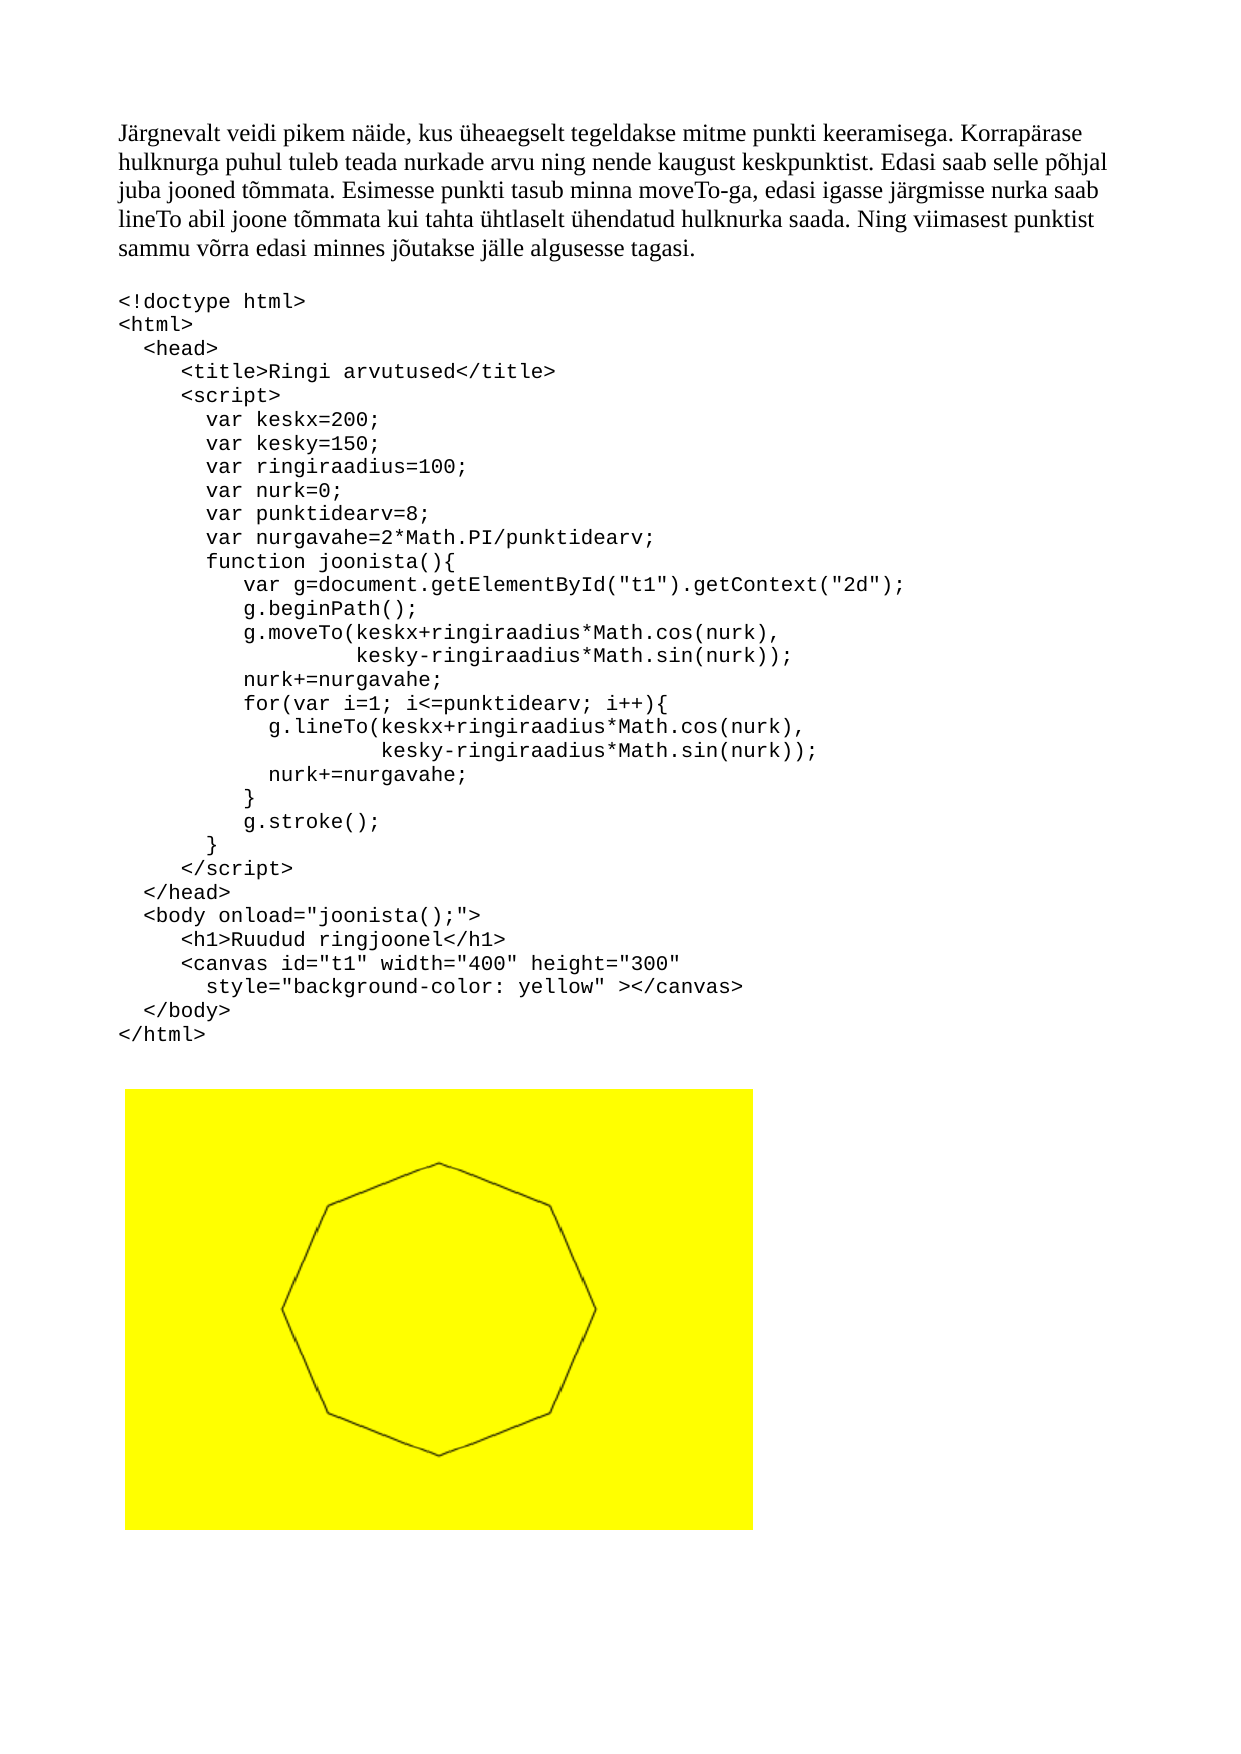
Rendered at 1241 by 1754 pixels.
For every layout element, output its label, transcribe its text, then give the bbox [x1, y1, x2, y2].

text var nurgavahe=2*Math.PI/punktidearv; [118, 527, 1122, 551]
text } [118, 787, 1122, 811]
text <h1>Ruudud ringjoonel</h1> [118, 929, 1122, 953]
text kesky-ringiraadius*Math.sin(nurk)); [118, 645, 1122, 669]
text <html> [118, 314, 1122, 338]
text <script> [118, 385, 1122, 409]
text nurk+=nurgavahe; [118, 763, 1122, 787]
text g.beginPath(); [118, 598, 1122, 622]
text } [118, 834, 1122, 858]
text g.stroke(); [118, 811, 1122, 834]
text var punktidearv=8; [118, 503, 1122, 527]
text g.lineTo(keskx+ringiraadius*Math.cos(nurk), [118, 716, 1122, 740]
text style="background-color: yellow" ></canvas> [118, 976, 1122, 1000]
text for(var i=1; i<=punktidearv; i++){ [118, 693, 1122, 716]
text <head> [118, 338, 1122, 362]
text var kesky=150; [118, 432, 1122, 456]
text <body onload="joonista();"> [118, 905, 1122, 929]
text </script> [118, 858, 1122, 882]
text </head> [118, 882, 1122, 905]
text </body> [118, 1000, 1122, 1024]
text var g=document.getElementById("t1").getContext("2d"); [118, 574, 1122, 598]
text <title>Ringi arvutused</title> [118, 362, 1122, 385]
text kesky-ringiraadius*Math.sin(nurk)); [118, 740, 1122, 763]
text function joonista(){ [118, 551, 1122, 574]
text var ringiraadius=100; [118, 456, 1122, 480]
text var keskx=200; [118, 409, 1122, 432]
text g.moveTo(keskx+ringiraadius*Math.cos(nurk), [118, 622, 1122, 645]
text </html> [118, 1024, 1122, 1047]
text Järgnevalt veidi pikem näide, kus üheaegselt tegeldakse mitme punkti keeramisega. Korrapärase hulknurga puhul tuleb teada nurkade arvu ning nende kaugust keskpunktist. Edasi saab selle põhjal juba jooned tõmmata. Esimesse punkti tasub minna moveTo-ga, edasi igasse järgmisse nurka saab lineTo abil joone tõmmata kui tahta ühtlaselt ühendatud hulknurka saada. Ning viimasest punktist sammu võrra edasi minnes jõutakse jälle algusesse tagasi. [118, 118, 1122, 262]
text <canvas id="t1" width="400" height="300" [118, 953, 1122, 976]
text <!doctype html> [118, 291, 1122, 314]
text nurk+=nurgavahe; [118, 669, 1122, 693]
text var nurk=0; [118, 480, 1122, 503]
